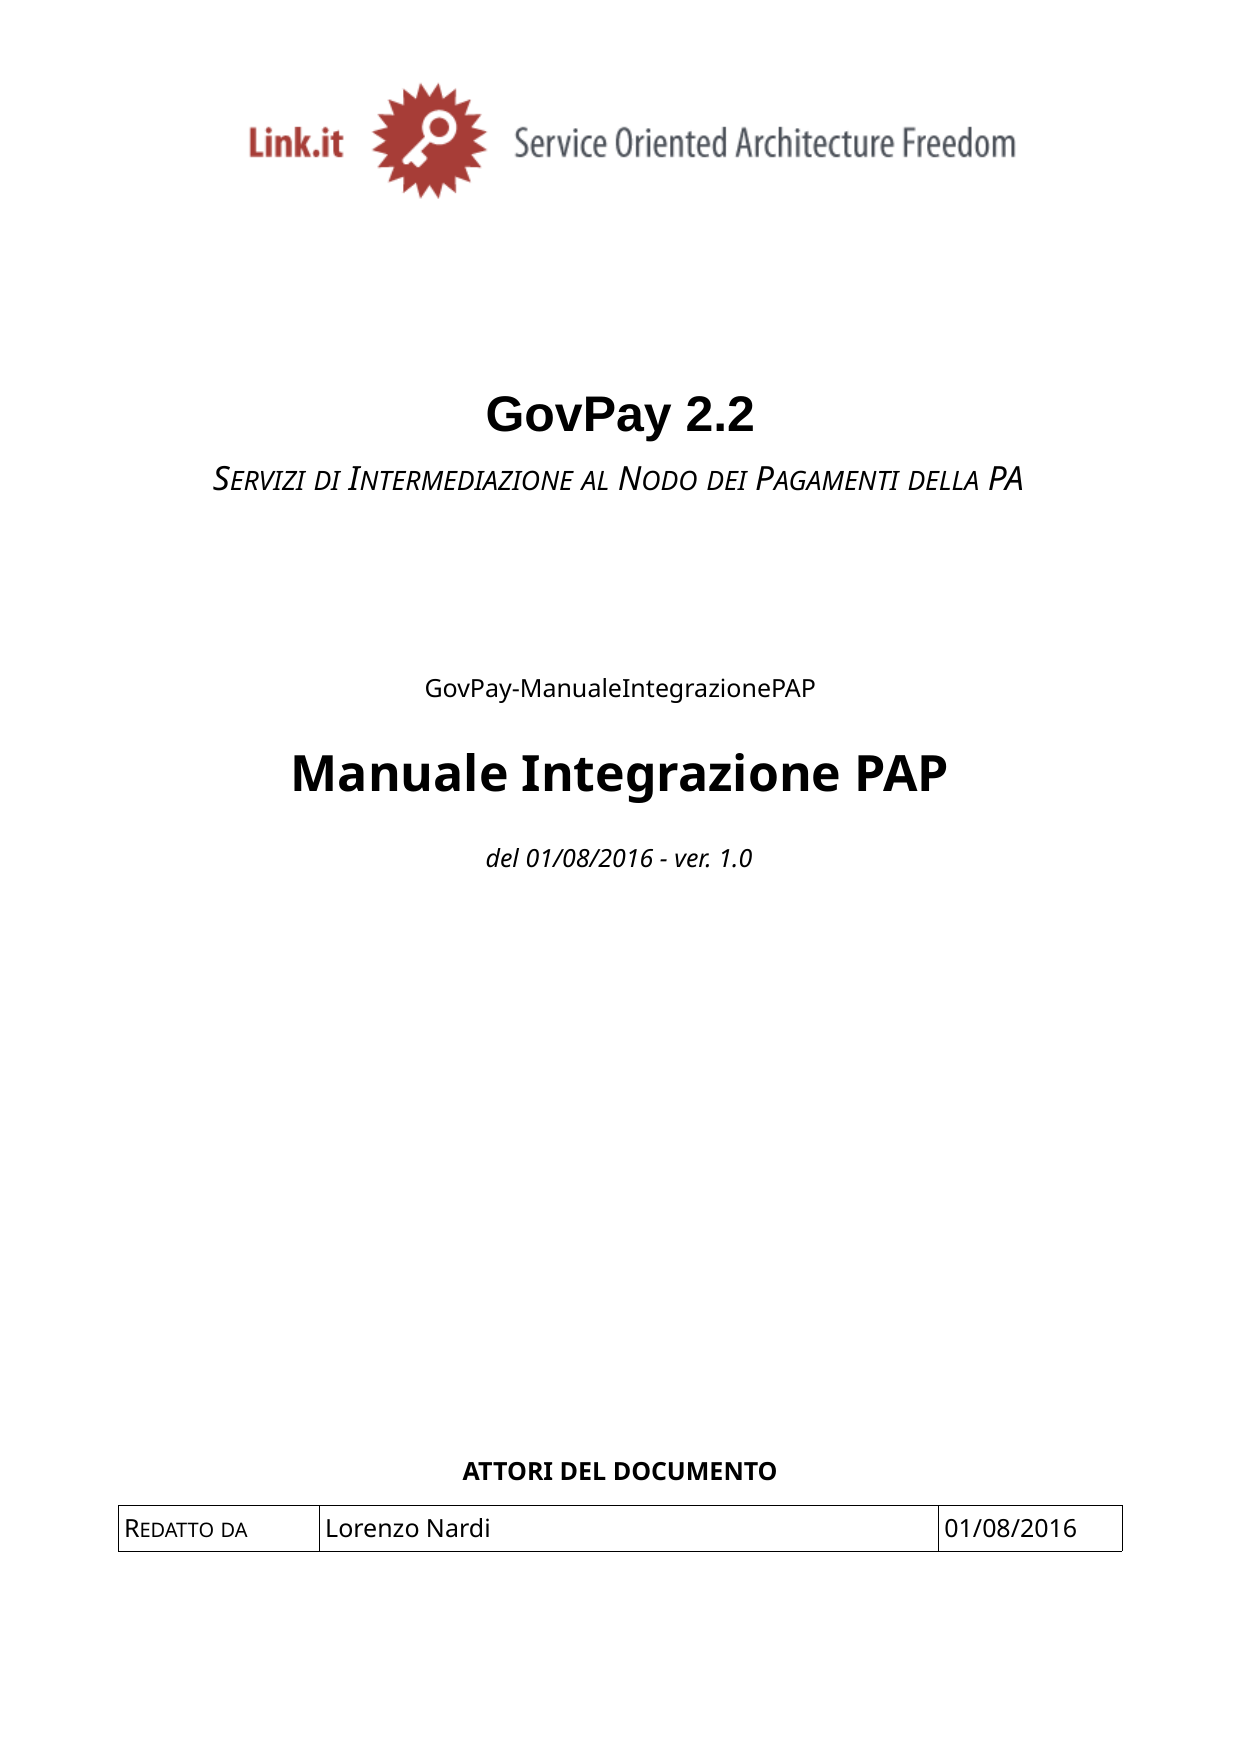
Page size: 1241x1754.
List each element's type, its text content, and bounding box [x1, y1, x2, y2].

text Servizi di Intermediazione al Nodo dei Pagamenti della PA [118, 454, 1122, 500]
table_header 01/08/2016 [939, 1506, 1122, 1551]
table_header Lorenzo Nardi [320, 1506, 938, 1551]
text ATTORI DEL DOCUMENTO [118, 1454, 1122, 1488]
text del 01/08/2016 - ver. 1.0 [118, 841, 1122, 875]
text GovPay-ManualeIntegrazionePAP [118, 670, 1122, 704]
picture [118, 75, 1123, 209]
text Manuale Integrazione PAP [118, 738, 1122, 807]
subtitle GovPay 2.2 [118, 384, 1122, 442]
table_header Redatto da [119, 1506, 319, 1551]
